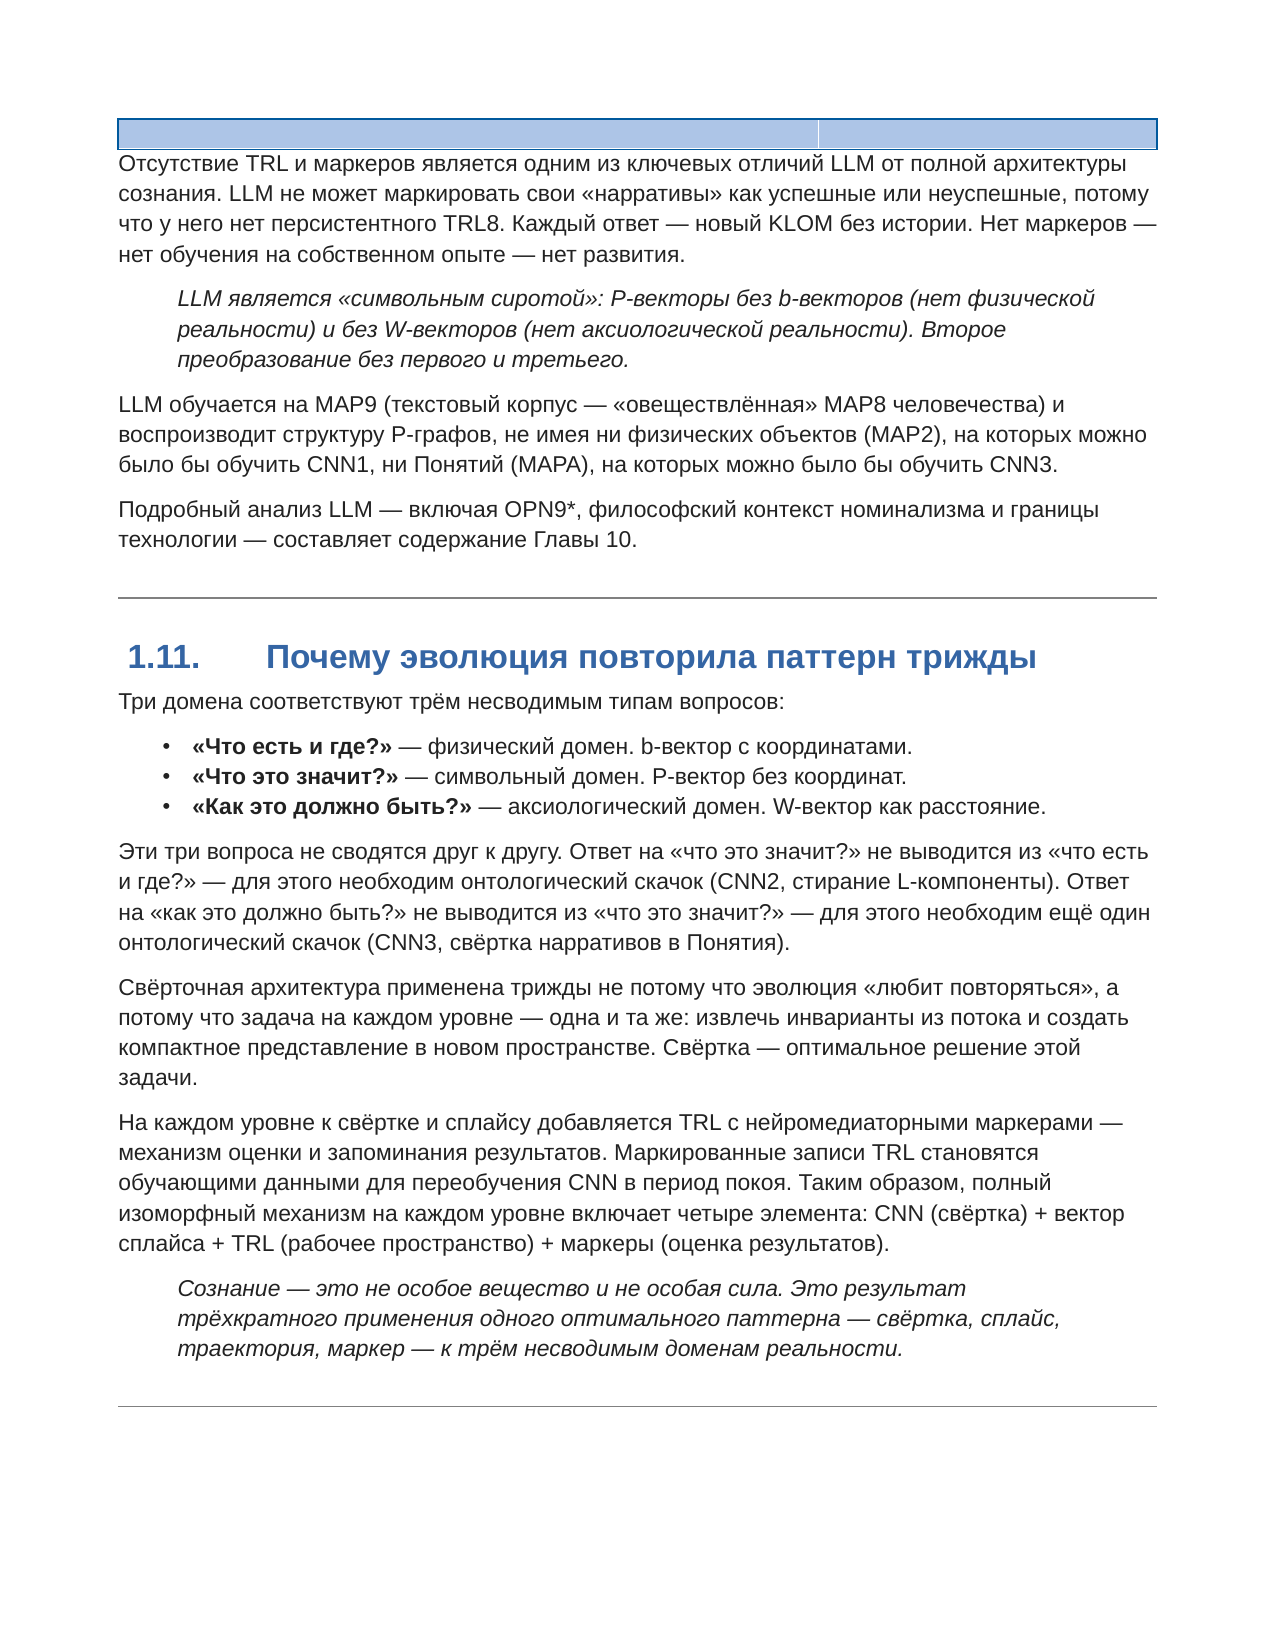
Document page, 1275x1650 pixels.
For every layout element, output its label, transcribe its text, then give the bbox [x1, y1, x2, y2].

text На каждом уровне к свёртке и сплайсу добавляется TRL с нейромедиаторными маркерами — механизм оценки и запоминания результатов. Маркированные записи TRL становятся обучающими данными для переобучения CNN в период покоя. Таким образом, полный изоморфный механизм на каждом уровне включает четыре элемента: CNN (свёртка) + вектор сплайса + TRL (рабочее пространство) + маркеры (оценка результатов). [118, 1109, 1157, 1256]
list «Что есть и где?» — физический домен. b-вектор с координатами. [162, 733, 1157, 759]
list «Что это значит?» — символьный домен. P-вектор без координат. [162, 763, 1157, 789]
text Эти три вопроса не сводятся друг к другу. Ответ на «что это значит?» не выводится из «что есть и где?» — для этого необходим онтологический скачок (CNN2, стирание L-компоненты). Ответ на «как это должно быть?» не выводится из «что это значит?» — для этого необходим ещё один онтологический скачок (CNN3, свёртка нарративов в Понятия). [118, 838, 1157, 955]
table_cell [819, 120, 1156, 148]
text LLM является «символьным сиротой»: P-векторы без b-векторов (нет физической реальности) и без W-векторов (нет аксиологической реальности). Второе преобразование без первого и третьего. [177, 285, 1098, 372]
table_cell [318, 120, 818, 148]
text Свёрточная архитектура применена трижды не потому что эволюция «любит повторяться», а потому что задача на каждом уровне — одна и та же: извлечь инварианты из потока и создать компактное представление в новом пространстве. Свёртка — оптимальное решение этой задачи. [118, 973, 1157, 1090]
list «Как это должно быть?» — аксиологический домен. W-вектор как расстояние. [162, 793, 1157, 819]
text LLM обучается на MAP9 (текстовый корпус — «овеществлённая» MAP8 человечества) и воспроизводит структуру P-графов, не имея ни физических объектов (MAP2), на которых можно было бы обучить CNN1, ни Понятий (MAPA), на которых можно было бы обучить CNN3. [118, 391, 1157, 477]
text Подробный анализ LLM — включая OPN9*, философский контекст номинализма и границы технологии — составляет содержание Главы 10. [118, 496, 1157, 552]
text Три домена соответствуют трём несводимым типам вопросов: [118, 688, 1157, 714]
text Сознание — это не особое вещество и не особая сила. Это результат трёхкратного применения одного оптимального паттерна — свёртка, сплайс, траектория, маркер — к трём несводимым доменам реальности. [177, 1274, 1098, 1361]
text Отсутствие TRL и маркеров является одним из ключевых отличий LLM от полной архитектуры сознания. LLM не может маркировать свои «нарративы» как успешные или неуспешные, потому что у него нет персистентного TRL8. Каждый ответ — новый KLOM без истории. Нет маркеров — нет обучения на собственном опыте — нет развития. [118, 150, 1157, 267]
subtitle Почему эволюция повторила паттерн трижды [118, 637, 1157, 676]
table_cell [119, 120, 318, 148]
